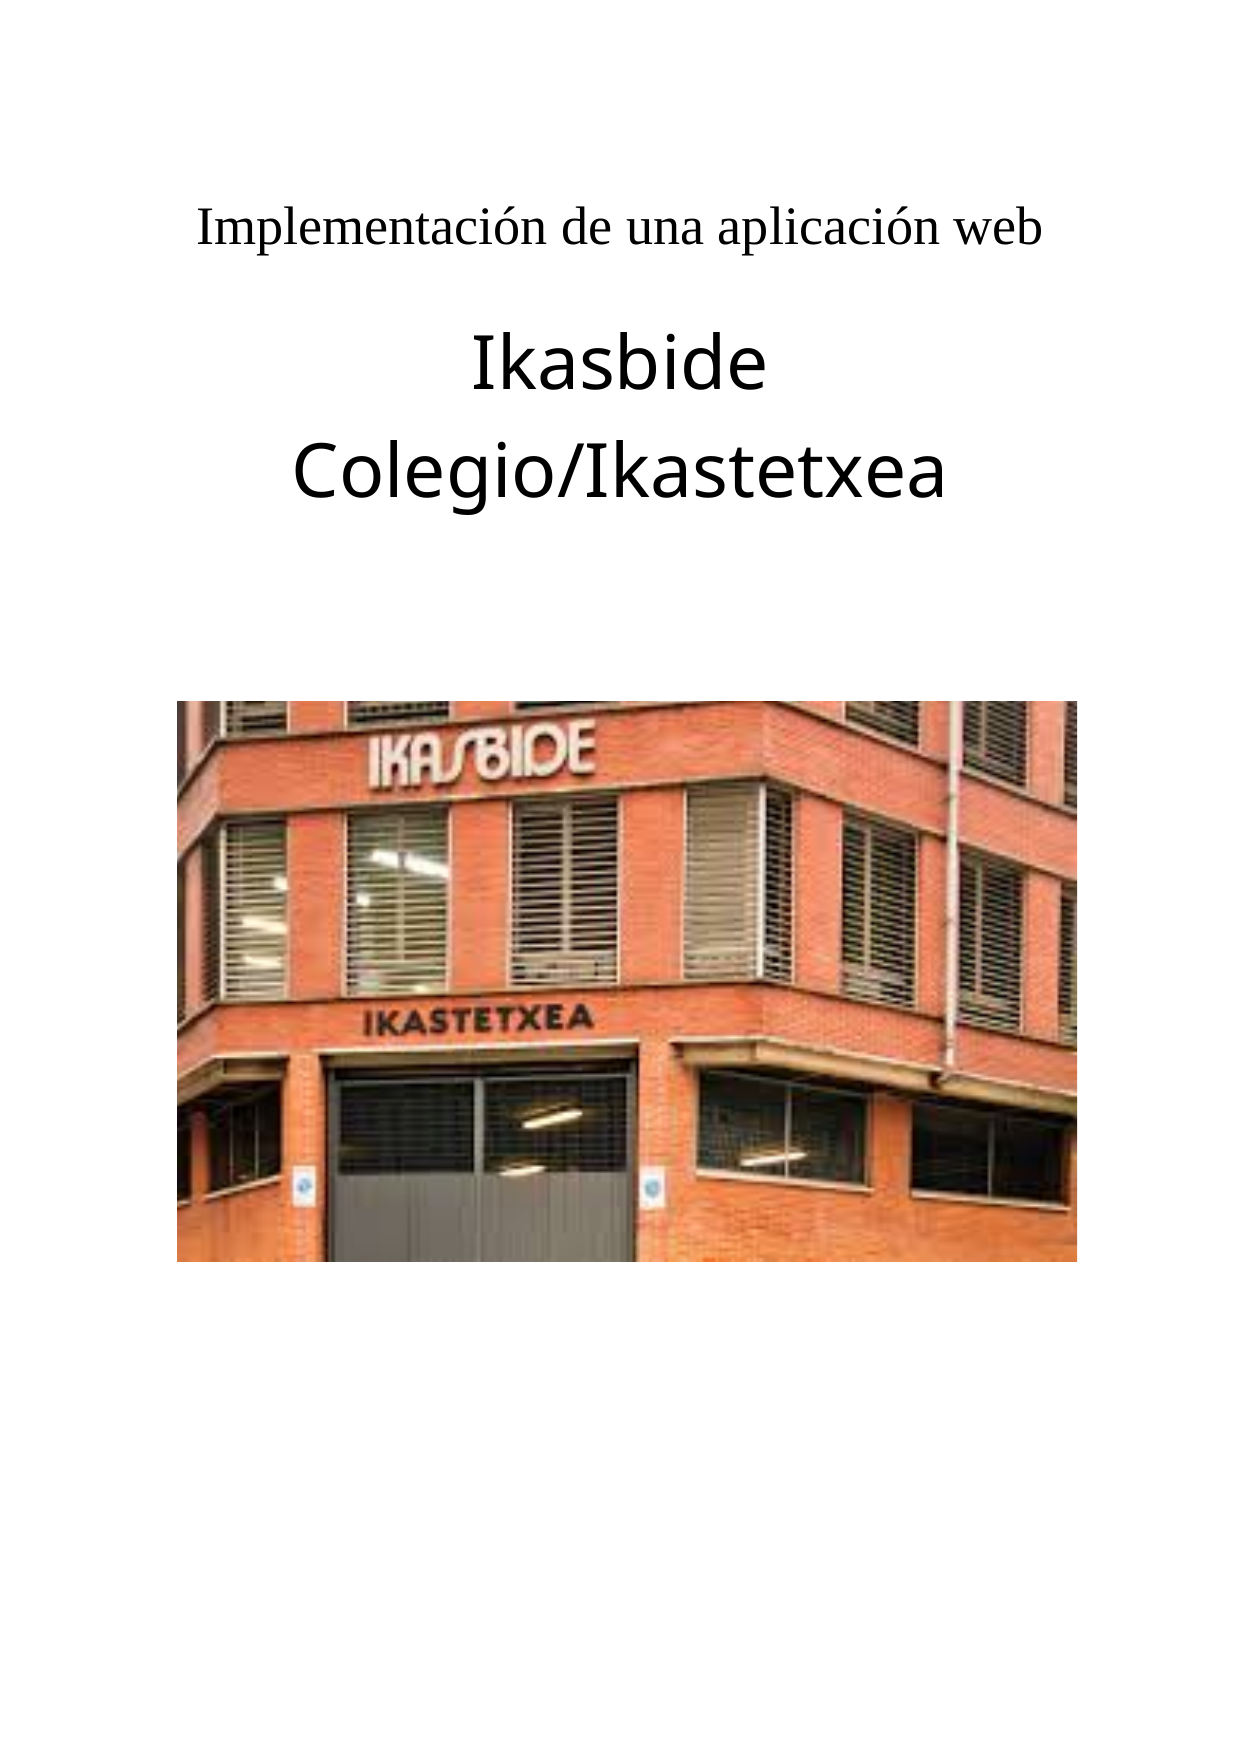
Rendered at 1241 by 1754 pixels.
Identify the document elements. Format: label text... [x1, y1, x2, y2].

picture [177, 701, 1078, 1262]
text Implementación de una aplicación web [177, 194, 1063, 256]
text Ikasbide Colegio/Ikastetxea [177, 309, 1063, 519]
